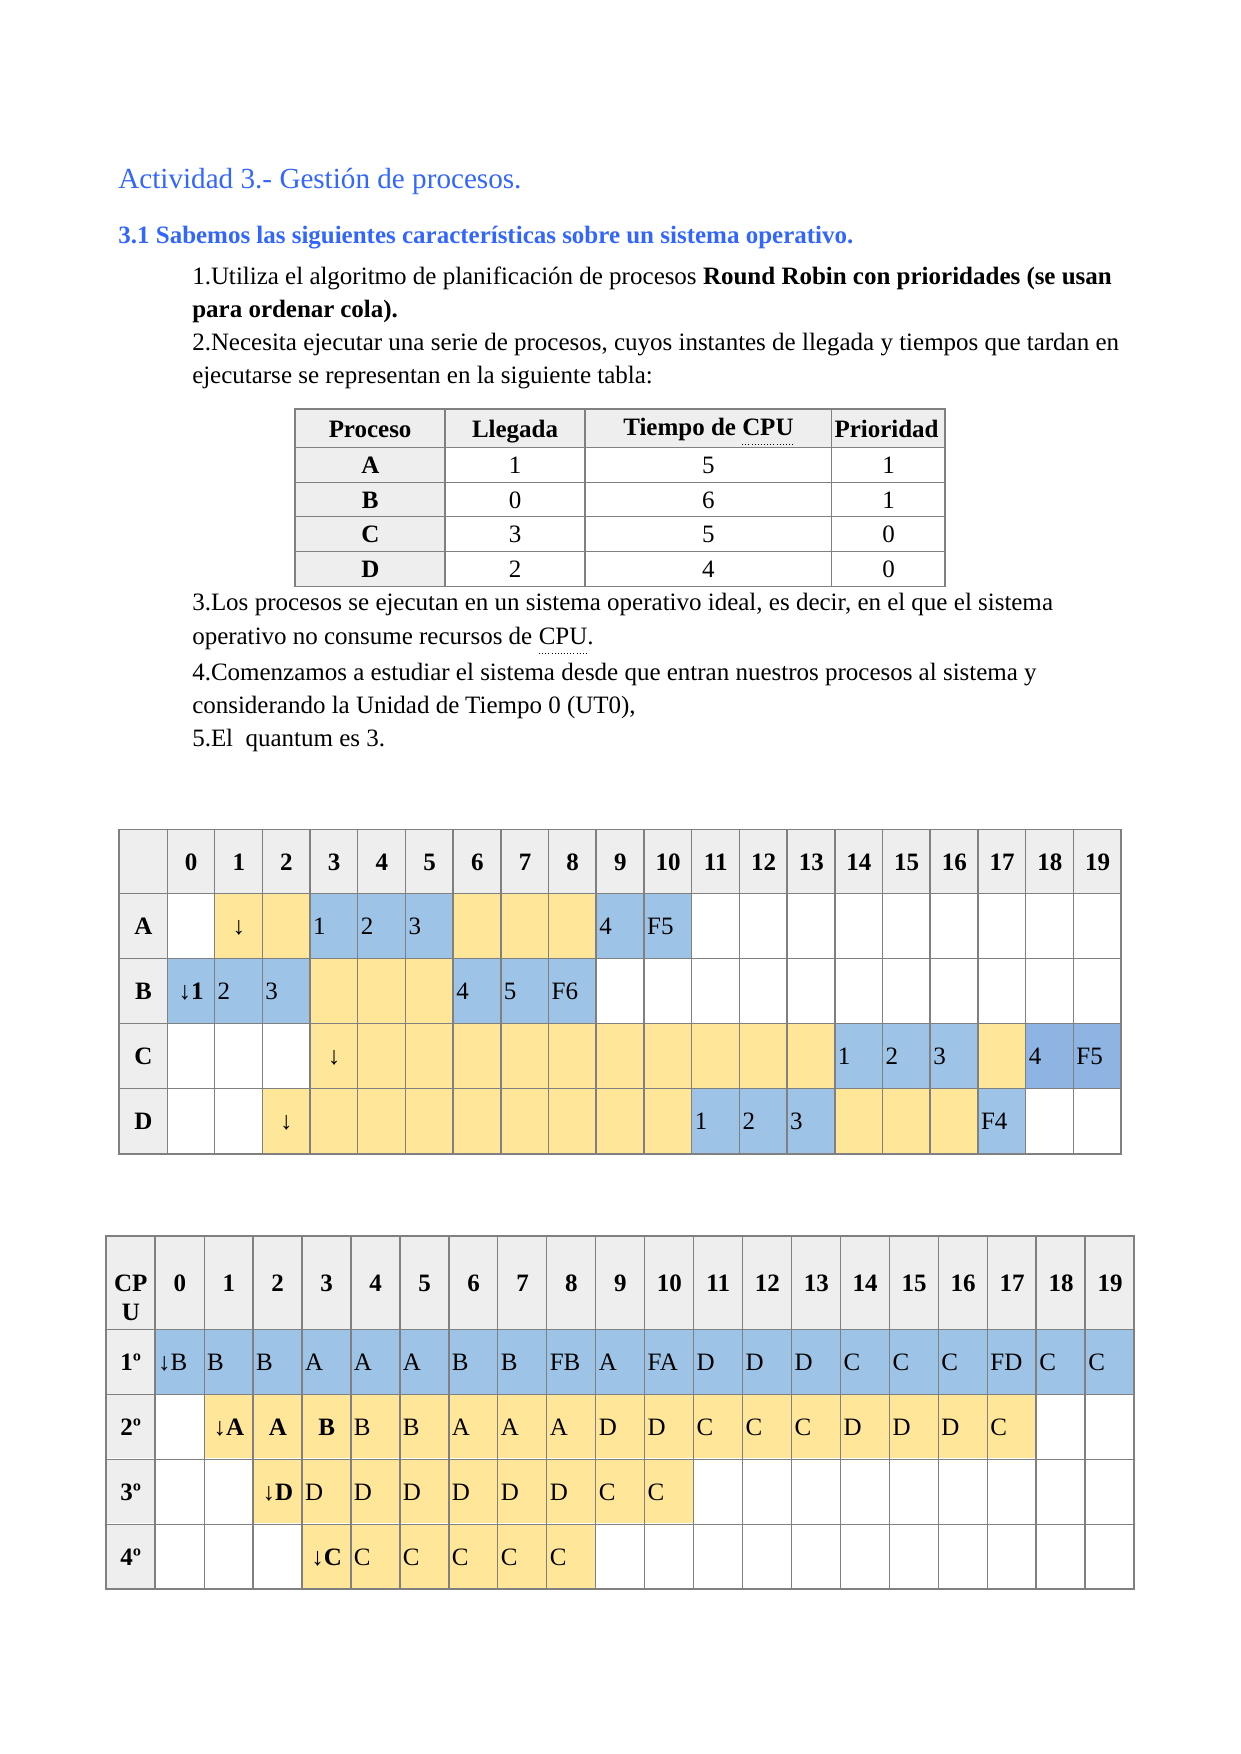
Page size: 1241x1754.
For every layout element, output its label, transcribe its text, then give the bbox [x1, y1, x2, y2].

table_header 15 [890, 1237, 938, 1329]
table_header 11 [694, 1237, 742, 1329]
table_cell C [498, 1525, 546, 1588]
table_cell [597, 1089, 643, 1153]
table_cell 4 [586, 552, 831, 586]
table_cell C [743, 1395, 791, 1458]
table_cell [549, 894, 595, 958]
table_header CPU [107, 1237, 154, 1329]
table_cell [931, 959, 977, 1023]
table_cell D [450, 1460, 497, 1523]
table_cell B [120, 959, 167, 1023]
table_cell [883, 894, 929, 958]
list El quantum es 3. [118, 723, 1122, 752]
table_cell [168, 1024, 214, 1088]
list Necesita ejecutar una serie de procesos, cuyos instantes de llegada y tiempos que tardan en ejecutarse se representan en la siguiente tabla: [118, 327, 1122, 389]
table_cell 4º [107, 1525, 154, 1588]
table_header 14 [841, 1237, 889, 1329]
table_cell C [645, 1460, 693, 1523]
table_header 5 [406, 830, 452, 893]
table_cell 3 [263, 959, 309, 1023]
table_cell 2 [740, 1089, 786, 1153]
table_cell [358, 1024, 405, 1088]
table_cell [454, 894, 500, 958]
table_cell [694, 1460, 742, 1523]
table_header 10 [645, 1237, 693, 1329]
table_cell D [352, 1460, 399, 1523]
table_cell [156, 1460, 204, 1523]
table_cell [979, 959, 1025, 1023]
table_cell FB [547, 1330, 595, 1394]
table_header 11 [692, 830, 739, 893]
table_header 5 [401, 1237, 448, 1329]
table_cell [263, 894, 309, 958]
table_cell F4 [979, 1089, 1025, 1153]
table_cell 5 [586, 448, 831, 482]
table_cell A [296, 448, 444, 482]
table_cell [841, 1525, 889, 1588]
table_cell 2 [215, 959, 262, 1023]
table_cell C [401, 1525, 448, 1588]
table_cell C [120, 1024, 167, 1088]
table_cell [549, 1024, 595, 1088]
table_cell [836, 894, 882, 958]
table_cell [1026, 959, 1073, 1023]
table_cell A [303, 1330, 350, 1394]
table_header 8 [547, 1237, 595, 1329]
table_cell D [792, 1330, 840, 1394]
table_header 9 [597, 830, 643, 893]
table_cell [979, 1024, 1025, 1088]
table_cell [645, 959, 691, 1023]
table_header 9 [596, 1237, 644, 1329]
table_cell [205, 1525, 252, 1588]
table_header [120, 830, 167, 893]
table_header 7 [498, 1237, 546, 1329]
table_header 12 [743, 1237, 791, 1329]
table_cell A [596, 1330, 644, 1394]
table_cell 1º [107, 1330, 154, 1394]
table_cell 3 [788, 1089, 834, 1153]
table_cell [841, 1460, 889, 1523]
table_cell C [596, 1460, 644, 1523]
table_cell 1 [311, 894, 357, 958]
list Comenzamos a estudiar el sistema desde que entran nuestros procesos al sistema y considerando la Unidad de Tiempo 0 (UT0), [118, 657, 1122, 719]
table_cell 2º [107, 1395, 154, 1458]
table_cell ↓D [254, 1460, 301, 1523]
table_cell 1 [832, 483, 944, 516]
table_cell [597, 1024, 643, 1088]
table_header 8 [549, 830, 595, 893]
table_header 15 [883, 830, 929, 893]
table_cell [263, 1024, 309, 1088]
table_cell C [1086, 1330, 1133, 1394]
table_cell 4 [1026, 1024, 1073, 1088]
table_header 13 [792, 1237, 840, 1329]
subtitle 3.1 Sabemos las siguientes características sobre un sistema operativo. [118, 220, 1122, 249]
table_cell D [498, 1460, 546, 1523]
table_header 1 [205, 1237, 252, 1329]
table_cell D [743, 1330, 791, 1394]
table_cell [358, 1089, 405, 1153]
table_header Llegada [446, 410, 584, 447]
table_cell [596, 1525, 644, 1588]
table_cell [883, 1089, 929, 1153]
table_cell D [296, 552, 444, 586]
table_cell [1037, 1395, 1084, 1458]
table_cell FA [645, 1330, 693, 1394]
table_cell [1026, 1089, 1073, 1153]
table_cell C [988, 1395, 1035, 1458]
table_cell [931, 1089, 977, 1153]
table_cell D [841, 1395, 889, 1458]
table_cell [406, 959, 452, 1023]
table_cell [1074, 959, 1120, 1023]
table_cell F6 [549, 959, 595, 1023]
table_cell [1037, 1525, 1084, 1588]
table_cell A [401, 1330, 448, 1394]
table_header 12 [740, 830, 786, 893]
table_cell 1 [692, 1089, 739, 1153]
table_cell F5 [645, 894, 691, 958]
table_cell [406, 1024, 452, 1088]
table_header 6 [454, 830, 500, 893]
table_cell C [890, 1330, 938, 1394]
table_cell B [401, 1395, 448, 1458]
table_cell [836, 1089, 882, 1153]
table_cell [1086, 1525, 1133, 1588]
table_cell [890, 1460, 938, 1523]
table_cell [788, 894, 834, 958]
table_cell [156, 1525, 204, 1588]
table_cell C [1037, 1330, 1084, 1394]
table_header 18 [1026, 830, 1073, 893]
table_cell [883, 959, 929, 1023]
table_cell C [547, 1525, 595, 1588]
table_cell [1026, 894, 1073, 958]
table_cell 1 [446, 448, 584, 482]
table_cell [645, 1089, 691, 1153]
table_cell C [841, 1330, 889, 1394]
table_cell [168, 894, 214, 958]
table_cell [406, 1089, 452, 1153]
table_cell C [694, 1395, 742, 1458]
table_header Tiempo de CPU [586, 410, 831, 447]
table_cell 3 [931, 1024, 977, 1088]
table_cell 1 [832, 448, 944, 482]
table_cell D [939, 1395, 987, 1458]
table_cell [502, 1089, 548, 1153]
table_cell 4 [454, 959, 500, 1023]
table_cell 0 [446, 483, 584, 516]
table_cell ↓A [205, 1395, 252, 1458]
table_header 14 [836, 830, 882, 893]
table_cell B [303, 1395, 350, 1458]
table_cell A [547, 1395, 595, 1458]
table_cell [1037, 1460, 1084, 1523]
table_header 4 [352, 1237, 399, 1329]
table_cell [168, 1089, 214, 1153]
table_cell [358, 959, 405, 1023]
table_cell 5 [586, 517, 831, 551]
table_cell [694, 1525, 742, 1588]
table_cell [1074, 894, 1120, 958]
table_cell ↓ [215, 894, 262, 958]
list Utiliza el algoritmo de planificación de procesos Round Robin con prioridades (se usan para ordenar cola). [118, 261, 1122, 323]
table_cell [743, 1525, 791, 1588]
table_cell A [450, 1395, 497, 1458]
table_header 0 [168, 830, 214, 893]
table_header 3 [303, 1237, 350, 1329]
table_header 3 [311, 830, 357, 893]
table_header Proceso [296, 410, 444, 447]
table_cell [988, 1525, 1035, 1588]
table_cell 0 [832, 517, 944, 551]
table_cell D [694, 1330, 742, 1394]
table_header 1 [215, 830, 262, 893]
table_cell ↓C [303, 1525, 350, 1588]
table_cell 2 [446, 552, 584, 586]
table_cell [939, 1525, 987, 1588]
table_cell [692, 1024, 739, 1088]
table_cell D [645, 1395, 693, 1458]
table_cell [692, 959, 739, 1023]
table_cell ↓B [156, 1330, 204, 1394]
table_header 13 [788, 830, 834, 893]
table_cell [205, 1460, 252, 1523]
table_header 10 [645, 830, 691, 893]
table_cell [311, 959, 357, 1023]
table_cell [740, 894, 786, 958]
table_cell [792, 1460, 840, 1523]
table_cell 1 [836, 1024, 882, 1088]
table_cell C [939, 1330, 987, 1394]
table_header 16 [931, 830, 977, 893]
table_cell [549, 1089, 595, 1153]
list Los procesos se ejecutan en un sistema operativo ideal, es decir, en el que el sistema operativo no consume recursos de CPU. [118, 587, 1122, 653]
table_cell [692, 894, 739, 958]
table_cell C [450, 1525, 497, 1588]
table_cell [890, 1525, 938, 1588]
table_cell 0 [832, 552, 944, 586]
table_cell 3 [446, 517, 584, 551]
table_cell B [254, 1330, 301, 1394]
table_cell [156, 1395, 204, 1458]
table_cell [502, 1024, 548, 1088]
table_header 0 [156, 1237, 204, 1329]
table_header 2 [254, 1237, 301, 1329]
table_cell [597, 959, 643, 1023]
table_cell C [352, 1525, 399, 1588]
table_cell [836, 959, 882, 1023]
table_header Prioridad [832, 410, 944, 447]
table_cell [788, 1024, 834, 1088]
table_cell [454, 1024, 500, 1088]
table_header 19 [1086, 1237, 1133, 1329]
table_cell A [120, 894, 167, 958]
table_cell 3º [107, 1460, 154, 1523]
table_cell D [120, 1089, 167, 1153]
table_cell [740, 1024, 786, 1088]
table_cell [1086, 1460, 1133, 1523]
table_header 17 [979, 830, 1025, 893]
table_cell D [401, 1460, 448, 1523]
table_cell F5 [1074, 1024, 1120, 1088]
table_cell [502, 894, 548, 958]
table_header 4 [358, 830, 405, 893]
table_cell [931, 894, 977, 958]
table_cell B [498, 1330, 546, 1394]
table_cell [988, 1460, 1035, 1523]
table_header 16 [939, 1237, 987, 1329]
table_cell 4 [597, 894, 643, 958]
table_cell ↓ [263, 1089, 309, 1153]
table_cell [939, 1460, 987, 1523]
table_cell D [303, 1460, 350, 1523]
table_cell [215, 1024, 262, 1088]
table_cell 5 [502, 959, 548, 1023]
table_cell ↓1 [168, 959, 214, 1023]
table_cell C [296, 517, 444, 551]
table_cell B [352, 1395, 399, 1458]
subtitle Actividad 3.- Gestión de procesos. [118, 161, 1122, 195]
table_cell [454, 1089, 500, 1153]
table_header 17 [988, 1237, 1035, 1329]
table_cell A [498, 1395, 546, 1458]
table_cell D [890, 1395, 938, 1458]
table_cell [740, 959, 786, 1023]
table_header 6 [450, 1237, 497, 1329]
table_cell C [792, 1395, 840, 1458]
table_cell [645, 1525, 693, 1588]
table_cell [254, 1525, 301, 1588]
table_cell [215, 1089, 262, 1153]
table_cell A [352, 1330, 399, 1394]
table_header 18 [1037, 1237, 1084, 1329]
table_cell [1074, 1089, 1120, 1153]
table_cell [792, 1525, 840, 1588]
table_header 7 [502, 830, 548, 893]
table_cell D [596, 1395, 644, 1458]
table_cell [1086, 1395, 1133, 1458]
table_cell [788, 959, 834, 1023]
table_cell 6 [586, 483, 831, 516]
table_cell B [296, 483, 444, 516]
table_header 2 [263, 830, 309, 893]
table_cell [743, 1460, 791, 1523]
table_cell ↓ [311, 1024, 357, 1088]
table_cell 2 [883, 1024, 929, 1088]
table_cell [979, 894, 1025, 958]
table_header 19 [1074, 830, 1120, 893]
table_cell [311, 1089, 357, 1153]
table_cell 2 [358, 894, 405, 958]
table_cell B [205, 1330, 252, 1394]
table_cell FD [988, 1330, 1035, 1394]
table_cell 3 [406, 894, 452, 958]
table_cell A [254, 1395, 301, 1458]
table_cell [645, 1024, 691, 1088]
table_cell B [450, 1330, 497, 1394]
table_cell D [547, 1460, 595, 1523]
